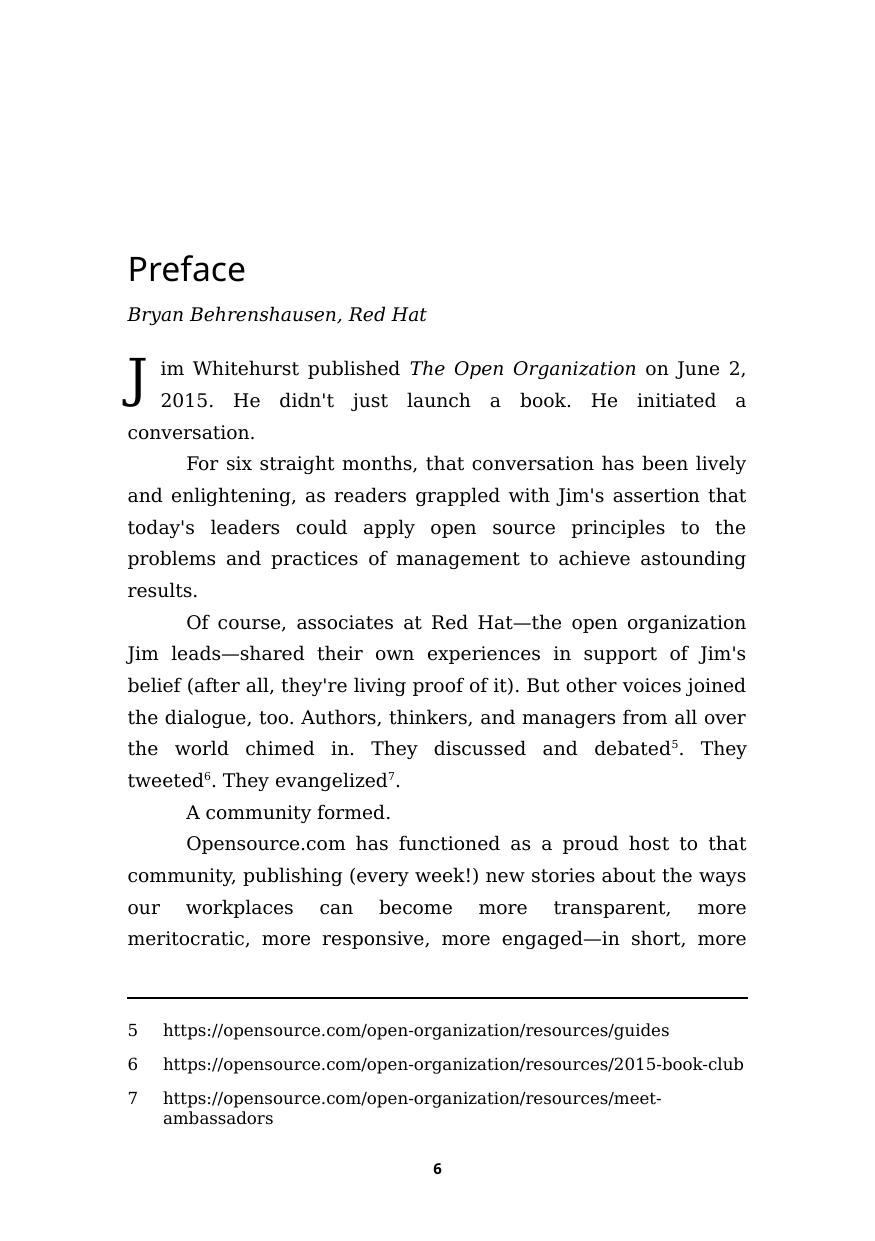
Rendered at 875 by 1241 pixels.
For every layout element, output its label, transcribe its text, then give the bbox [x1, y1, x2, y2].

text For six straight months, that conversation has been lively and enlightening, as readers grappled with Jim's assertion that today's leaders could apply open source principles to the problems and practices of management to achieve astounding results. [127, 453, 747, 602]
text A community formed. [127, 802, 747, 824]
subtitle Preface [127, 246, 747, 292]
text https://opensource.com/open-organization/resources/2015-book-club [127, 1055, 747, 1074]
text Opensource.com has functioned as a proud host to that community, publishing (every week!) new stories about the ways our workplaces can become more transparent, more meritocratic, more responsive, more engaged—in short, more [127, 833, 747, 950]
text https://opensource.com/open-organization/resources/meet-ambassadors [127, 1089, 747, 1128]
text Bryan Behrenshausen, Red Hat [127, 304, 747, 326]
text Jim Whitehurst published The Open Organization on June 2, 2015. He didn't just launch a book. He initiated a conversation. [127, 358, 747, 444]
text https://opensource.com/open-organization/resources/guides [127, 1021, 747, 1040]
text Of course, associates at Red Hat—the open organization Jim leads—shared their own experiences in support of Jim's belief (after all, they're living proof of it). But other voices joined the dialogue, too. Authors, thinkers, and managers from all over the world chimed in. They discussed and debated. They tweeted. They evangelized. [127, 612, 747, 792]
